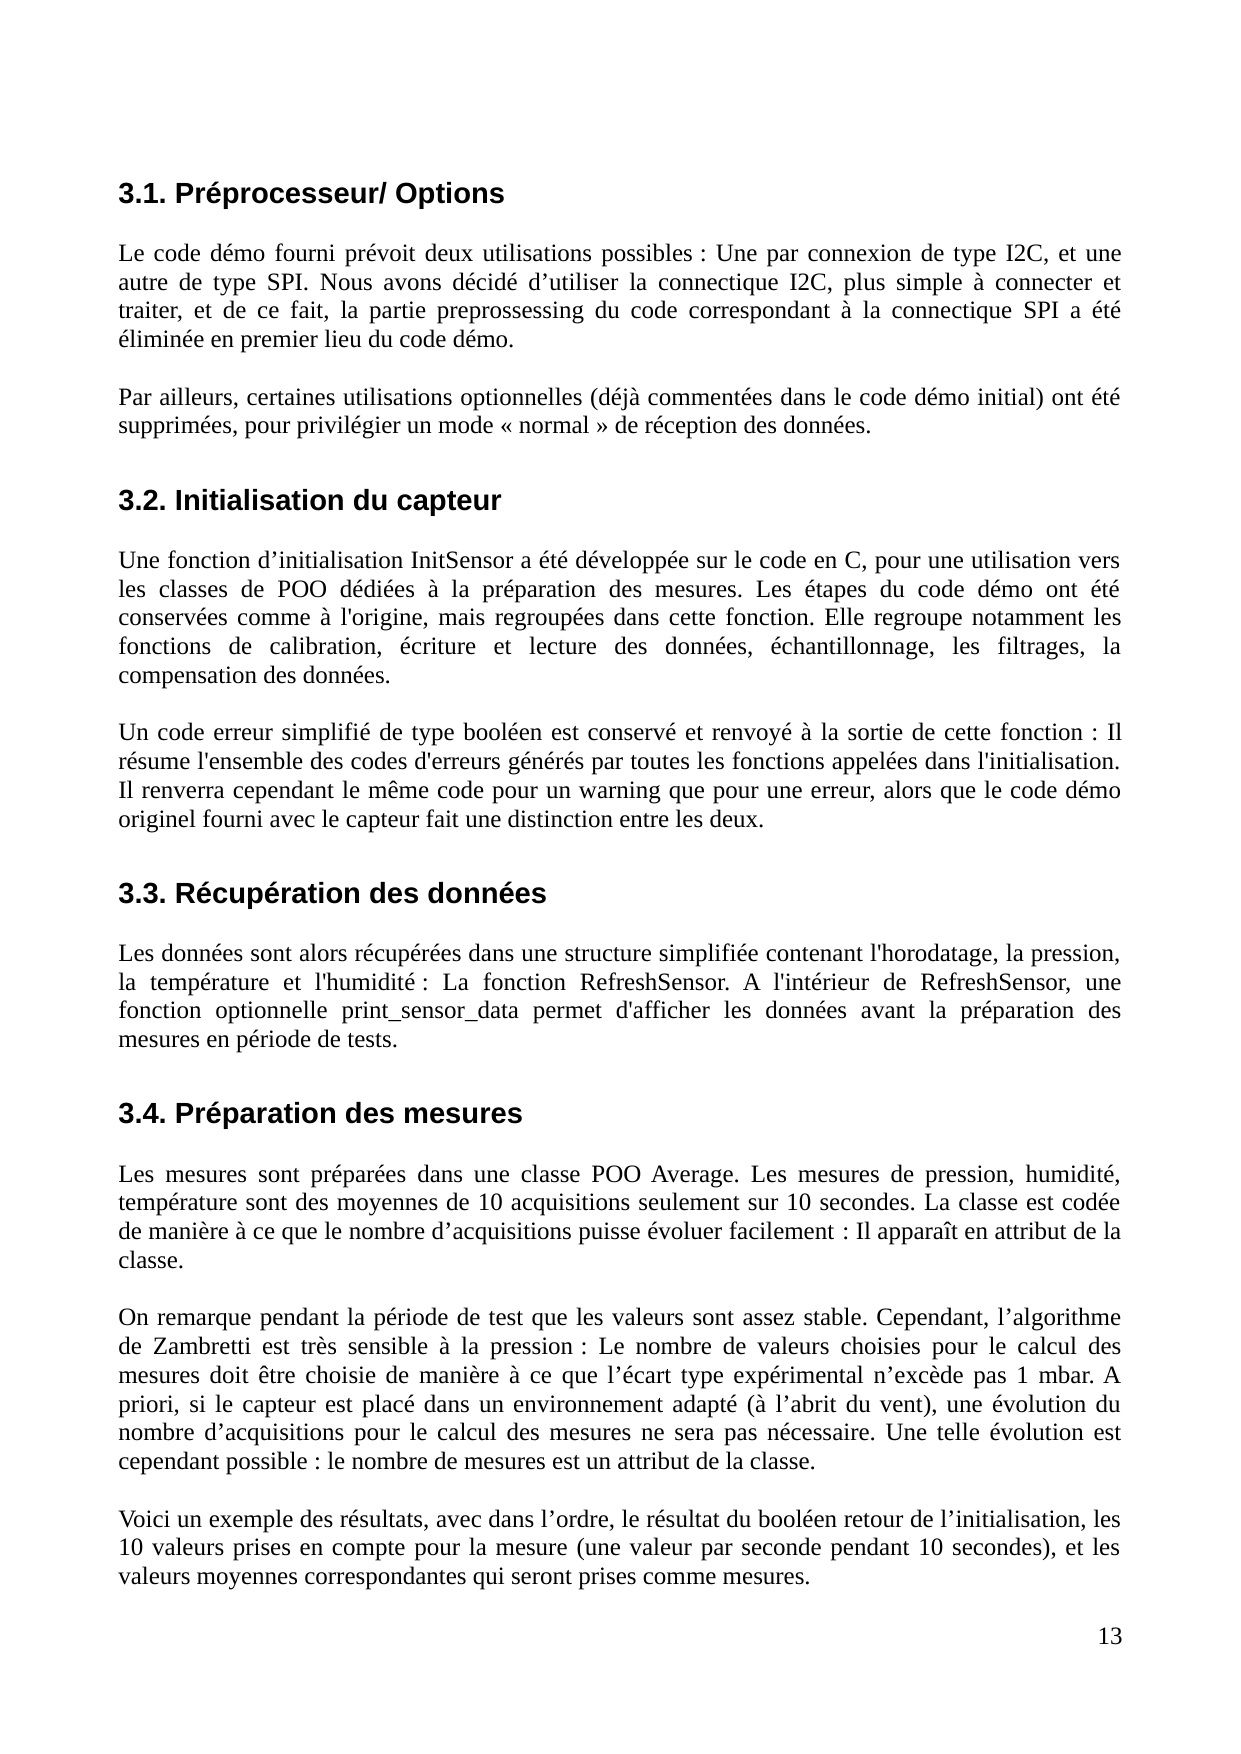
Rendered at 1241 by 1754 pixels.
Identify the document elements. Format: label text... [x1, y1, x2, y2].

text On remarque pendant la période de test que les valeurs sont assez stable. Cependant, l’algorithme de Zambretti est très sensible à la pression : Le nombre de valeurs choisies pour le calcul des mesures doit être choisie de manière à ce que l’écart type expérimental n’excède pas 1 mbar. A priori, si le capteur est placé dans un environnement adapté (à l’abrit du vent), une évolution du nombre d’acquisitions pour le calcul des mesures ne sera pas nécessaire. Une telle évolution est cependant possible : le nombre de mesures est un attribut de la classe. [118, 1302, 1122, 1475]
subtitle 3.1. Préprocesseur/ Options [118, 176, 1122, 209]
text Les mesures sont préparées dans une classe POO Average. Les mesures de pression, humidité, température sont des moyennes de 10 acquisitions seulement sur 10 secondes. La classe est codée de manière à ce que le nombre d’acquisitions puisse évoluer facilement : Il apparaît en attribut de la classe. [118, 1159, 1122, 1274]
text Les données sont alors récupérées dans une structure simplifiée contenant l'horodatage, la pression, la température et l'humidité : La fonction RefreshSensor. A l'intérieur de RefreshSensor, une fonction optionnelle print_sensor_data permet d'afficher les données avant la préparation des mesures en période de tests. [118, 938, 1122, 1053]
text Le code démo fourni prévoit deux utilisations possibles : Une par connexion de type I2C, et une autre de type SPI. Nous avons décidé d’utiliser la connectique I2C, plus simple à connecter et traiter, et de ce fait, la partie preprossessing du code correspondant à la connectique SPI a été éliminée en premier lieu du code démo. [118, 238, 1122, 353]
text Par ailleurs, certaines utilisations optionnelles (déjà commentées dans le code démo initial) ont été supprimées, pour privilégier un mode « normal » de réception des données. [118, 382, 1122, 439]
subtitle 3.4. Préparation des mesures [118, 1096, 1122, 1130]
text Un code erreur simplifié de type booléen est conservé et renvoyé à la sortie de cette fonction : Il résume l'ensemble des codes d'erreurs générés par toutes les fonctions appelées dans l'initialisation. Il renverra cependant le même code pour un warning que pour une erreur, alors que le code démo originel fourni avec le capteur fait une distinction entre les deux. [118, 717, 1122, 832]
text Voici un exemple des résultats, avec dans l’ordre, le résultat du booléen retour de l’initialisation, les 10 valeurs prises en compte pour la mesure (une valeur par seconde pendant 10 secondes), et les valeurs moyennes correspondantes qui seront prises comme mesures. [118, 1504, 1122, 1590]
subtitle 3.3. Récupération des données [118, 876, 1122, 909]
text Une fonction d’initialisation InitSensor a été développée sur le code en C, pour une utilisation vers les classes de POO dédiées à la préparation des mesures. Les étapes du code démo ont été conservées comme à l'origine, mais regroupées dans cette fonction. Elle regroupe notamment les fonctions de calibration, écriture et lecture des données, échantillonnage, les filtrages, la compensation des données. [118, 545, 1122, 689]
subtitle 3.2. Initialisation du capteur [118, 483, 1122, 516]
